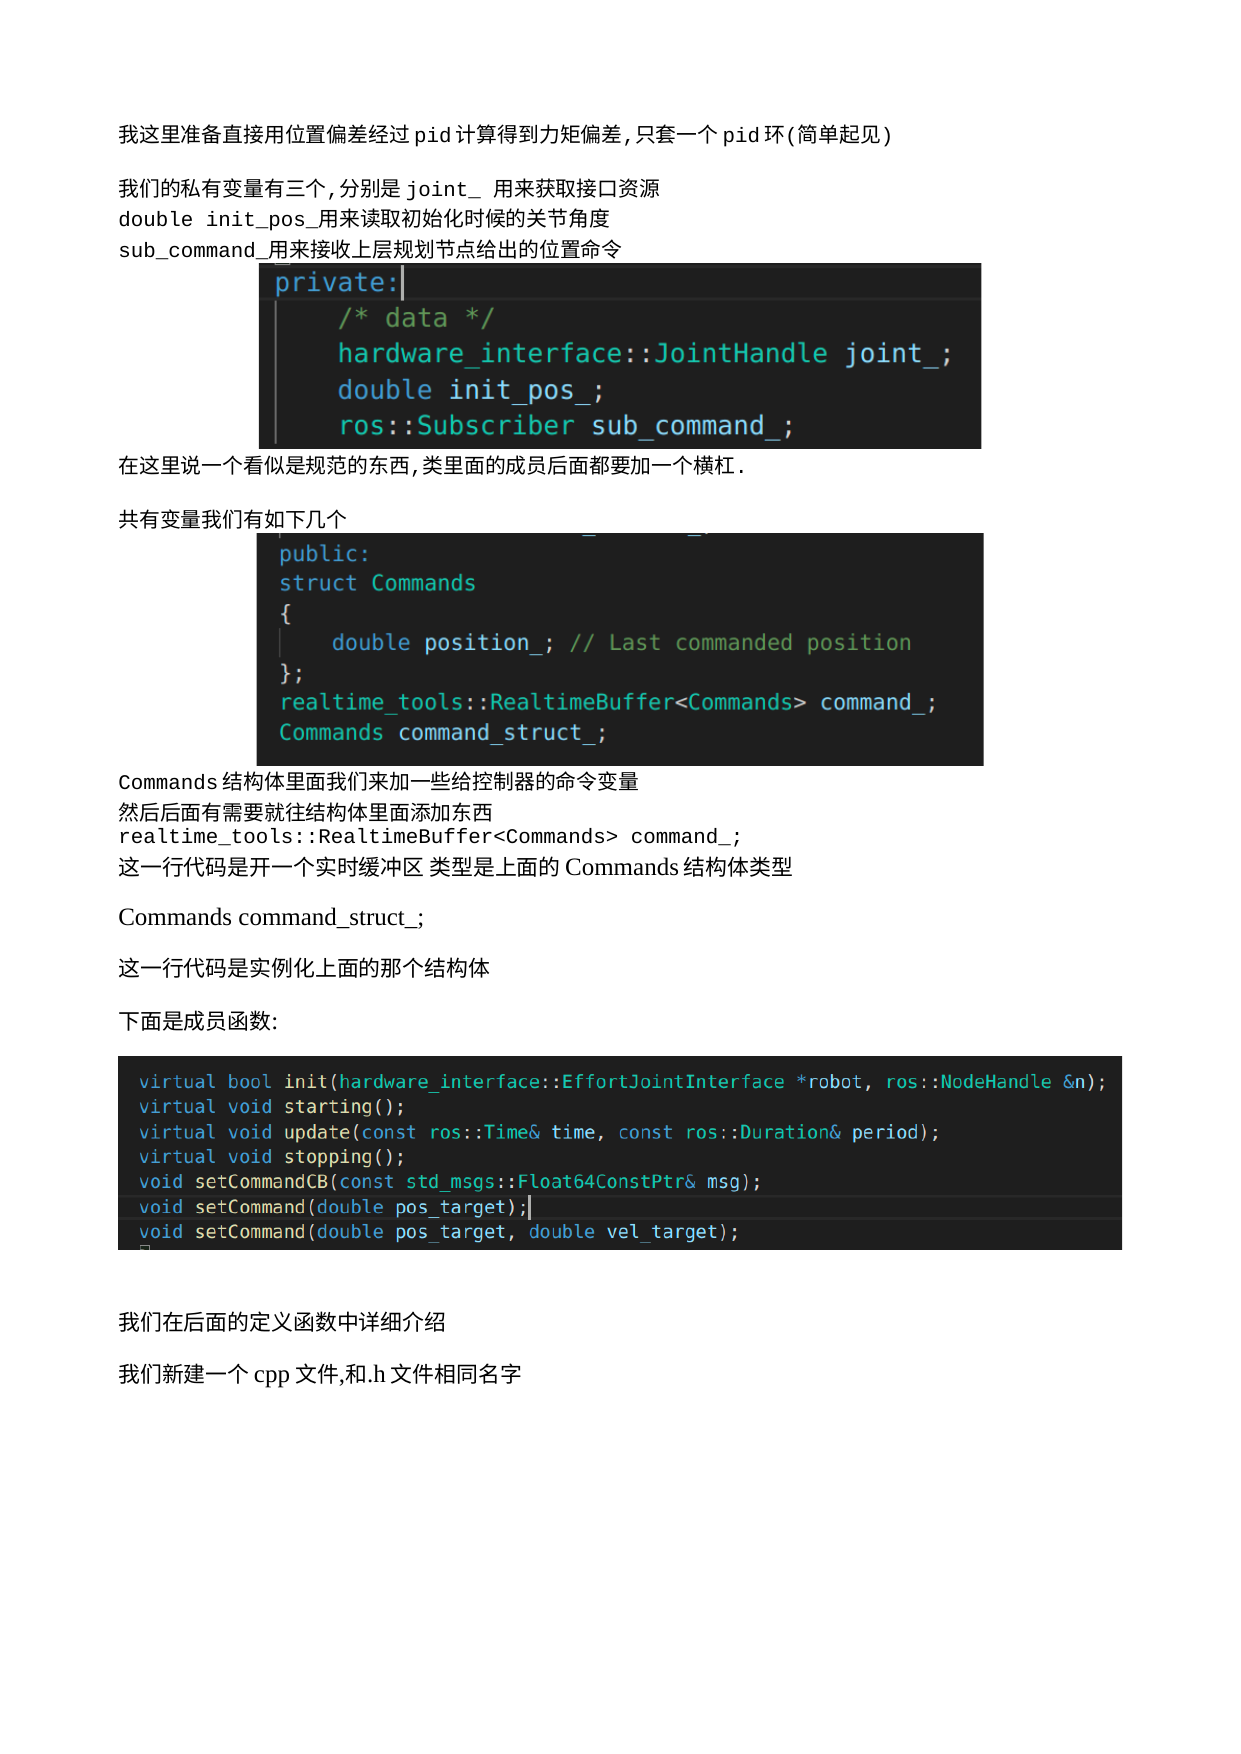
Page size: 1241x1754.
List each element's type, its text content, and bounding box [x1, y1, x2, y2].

text 这一行代码是开一个实时缓冲区 类型是上面的Commands结构体类型 [118, 850, 1122, 881]
text 我们新建一个cpp文件,和.h文件相同名字 [118, 1357, 1122, 1389]
text sub_command_用来接收上层规划节点给出的位置命令 [118, 233, 1122, 263]
picture [118, 1056, 1123, 1250]
text 共有变量我们有如下几个 [118, 503, 1122, 533]
text 下面是成员函数: [118, 1004, 1122, 1035]
text 在这里说一个看似是规范的东西,类里面的成员后面都要加一个横杠. [118, 263, 1122, 479]
text Commands command_struct_; [118, 902, 1122, 931]
text 我们在后面的定义函数中详细介绍 [118, 1304, 1122, 1336]
text 然后后面有需要就往结构体里面添加东西 [118, 796, 1122, 826]
text realtime_tools::RealtimeBuffer<Commands> command_; [118, 826, 1122, 850]
picture [256, 533, 984, 766]
text double init_pos_用来读取初始化时候的关节角度 [118, 203, 1122, 233]
text 这一行代码是实例化上面的那个结构体 [118, 951, 1122, 983]
text 我这里准备直接用位置偏差经过pid计算得到力矩偏差,只套一个pid环(简单起见) [118, 118, 1122, 148]
text Commands结构体里面我们来加一些给控制器的命令变量 [118, 533, 1122, 796]
text 我们的私有变量有三个,分别是joint_ 用来获取接口资源 [118, 172, 1122, 203]
picture [258, 263, 982, 449]
